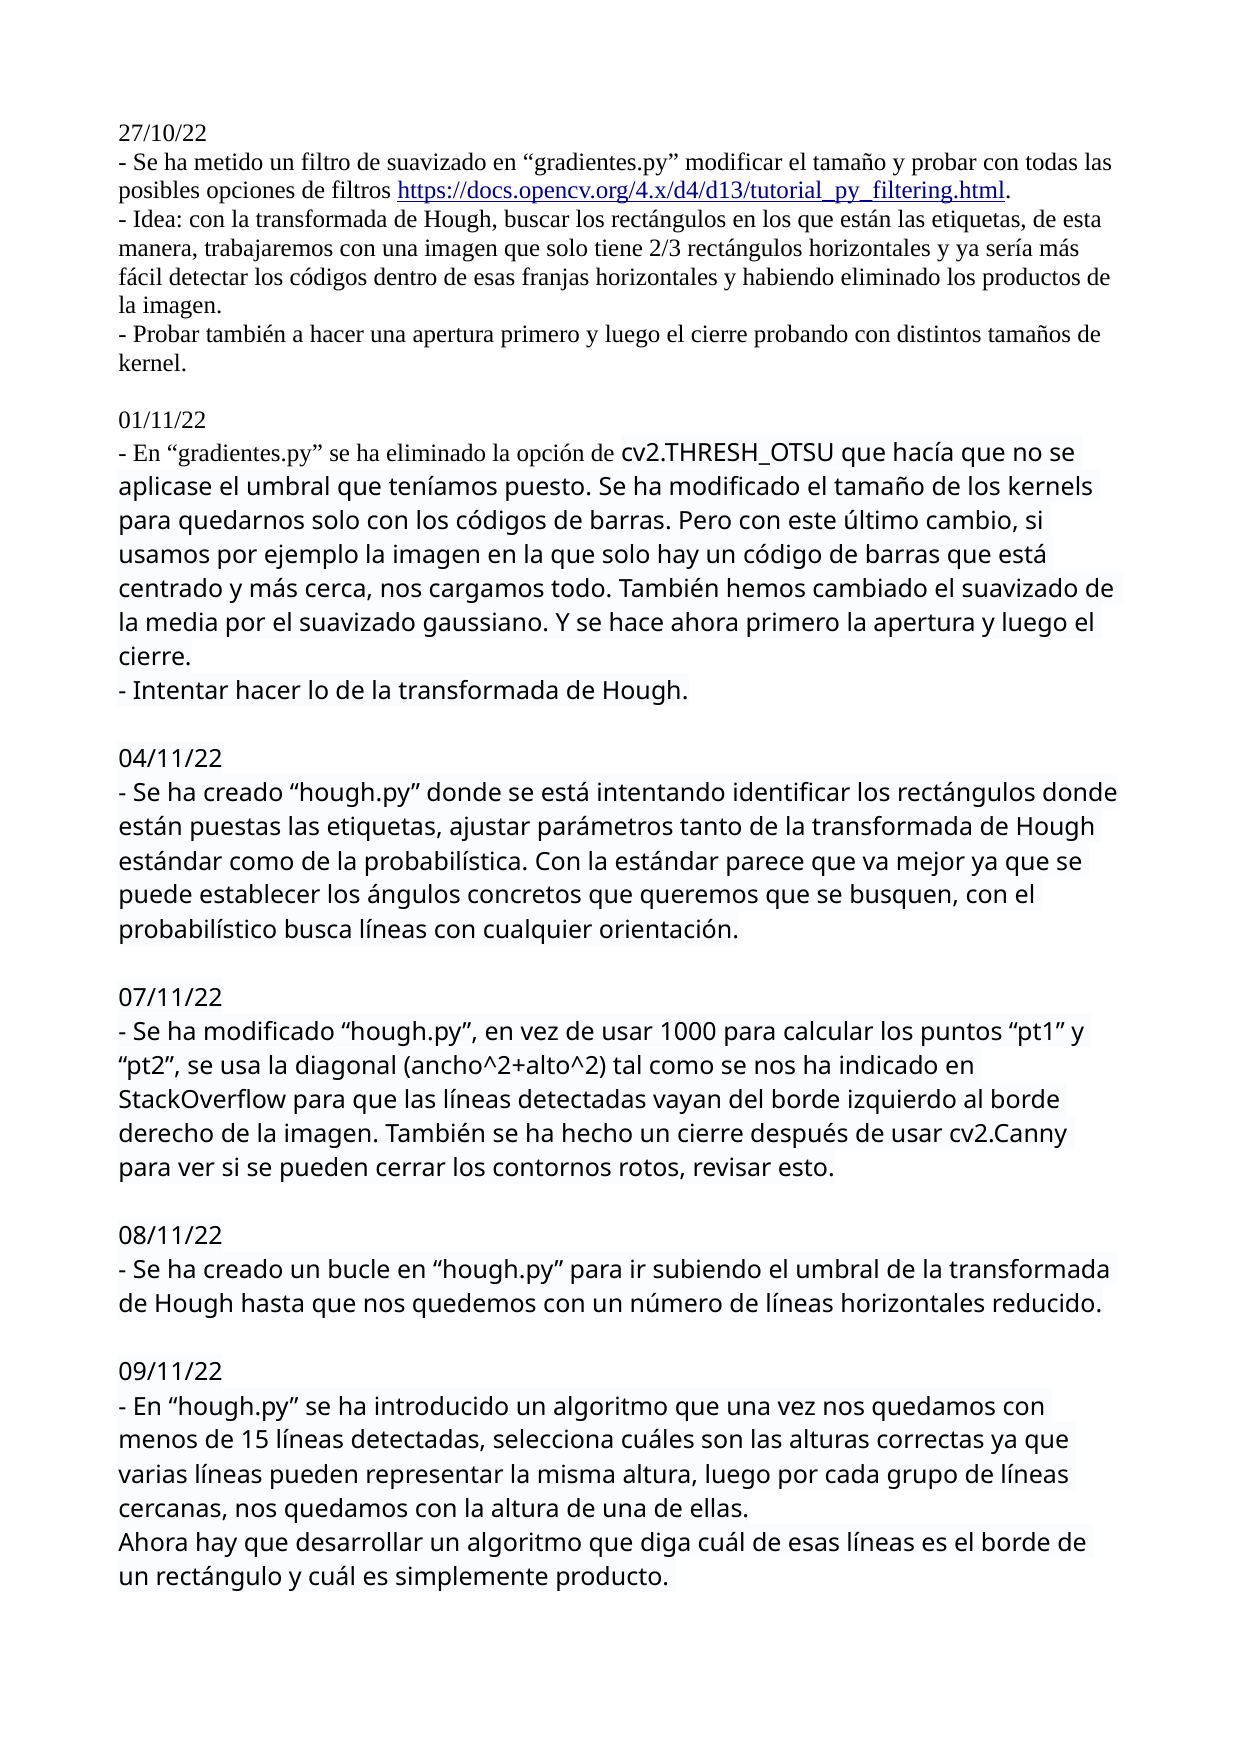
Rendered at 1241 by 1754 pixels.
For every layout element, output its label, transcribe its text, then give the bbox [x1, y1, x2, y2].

text - En “gradientes.py” se ha eliminado la opción de cv2.THRESH_OTSU que hacía que no se aplicase el umbral que teníamos puesto. Se ha modificado el tamaño de los kernels para quedarnos solo con los códigos de barras. Pero con este último cambio, si usamos por ejemplo la imagen en la que solo hay un código de barras que está centrado y más cerca, nos cargamos todo. También hemos cambiado el suavizado de la media por el suavizado gaussiano. Y se hace ahora primero la apertura y luego el cierre. [118, 434, 1122, 673]
text - Se ha creado un bucle en “hough.py” para ir subiendo el umbral de la transformada de Hough hasta que nos quedemos con un número de líneas horizontales reducido. [118, 1252, 1122, 1320]
text - Probar también a hacer una apertura primero y luego el cierre probando con distintos tamaños de kernel. [118, 319, 1122, 377]
text Ahora hay que desarrollar un algoritmo que diga cuál de esas líneas es el borde de un rectángulo y cuál es simplemente producto. [118, 1524, 1122, 1592]
text - Se ha metido un filtro de suavizado en “gradientes.py” modificar el tamaño y probar con todas las posibles opciones de filtros https://docs.opencv.org/4.x/d4/d13/tutorial_py_filtering.html. [118, 147, 1122, 204]
text 08/11/22 [118, 1218, 1122, 1252]
text 01/11/22 [118, 406, 1122, 434]
text 27/10/22 [118, 118, 1122, 147]
text - Se ha creado “hough.py” donde se está intentando identificar los rectángulos donde están puestas las etiquetas, ajustar parámetros tanto de la transformada de Hough estándar como de la probabilística. Con la estándar parece que va mejor ya que se puede establecer los ángulos concretos que queremos que se busquen, con el probabilístico busca líneas con cualquier orientación. [118, 775, 1122, 945]
text - Se ha modificado “hough.py”, en vez de usar 1000 para calcular los puntos “pt1” y “pt2”, se usa la diagonal (ancho^2+alto^2) tal como se nos ha indicado en StackOverflow para que las líneas detectadas vayan del borde izquierdo al borde derecho de la imagen. También se ha hecho un cierre después de usar cv2.Canny para ver si se pueden cerrar los contornos rotos, revisar esto. [118, 1013, 1122, 1184]
text 04/11/22 [118, 741, 1122, 775]
text - En “hough.py” se ha introducido un algoritmo que una vez nos quedamos con menos de 15 líneas detectadas, selecciona cuáles son las alturas correctas ya que varias líneas pueden representar la misma altura, luego por cada grupo de líneas cercanas, nos quedamos con la altura de una de ellas. [118, 1388, 1122, 1524]
text - Idea: con la transformada de Hough, buscar los rectángulos en los que están las etiquetas, de esta manera, trabajaremos con una imagen que solo tiene 2/3 rectángulos horizontales y ya sería más fácil detectar los códigos dentro de esas franjas horizontales y habiendo eliminado los productos de la imagen. [118, 204, 1122, 319]
text 07/11/22 [118, 979, 1122, 1013]
text 09/11/22 [118, 1354, 1122, 1388]
text - Intentar hacer lo de la transformada de Hough. [118, 673, 1122, 707]
